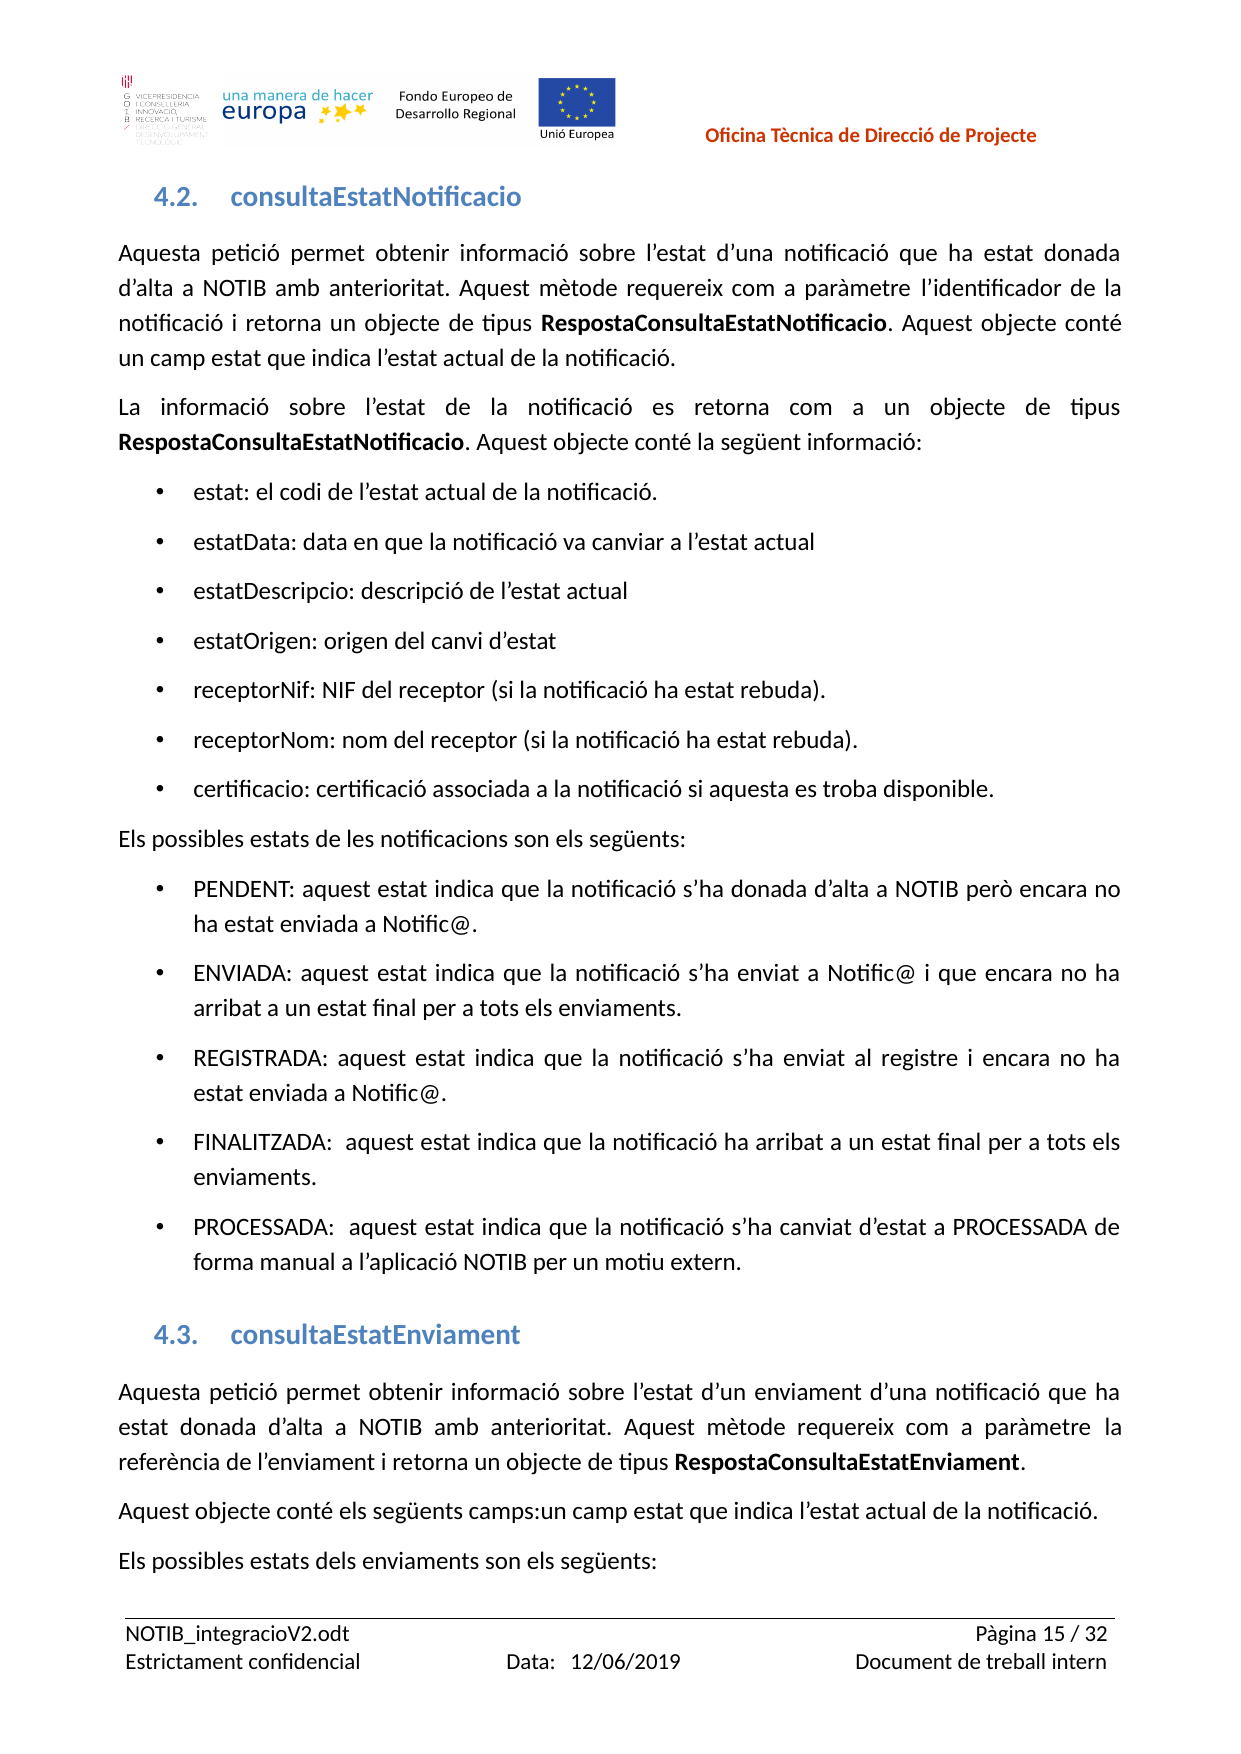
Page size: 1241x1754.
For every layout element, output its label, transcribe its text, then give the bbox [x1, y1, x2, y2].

text Els possibles estats de les notificacions son els següents: [118, 823, 1122, 854]
text Aquesta petició permet obtenir informació sobre l’estat d’una notificació que ha estat donada d’alta a NOTIB amb anterioritat. Aquest mètode requereix com a paràmetre l’identificador de la notificació i retorna un objecte de tipus RespostaConsultaEstatNotificacio. Aquest objecte conté un camp estat que indica l’estat actual de la notificació. [118, 237, 1122, 372]
text Aquesta petició permet obtenir informació sobre l’estat d’un enviament d’una notificació que ha estat donada d’alta a NOTIB amb anterioritat. Aquest mètode requereix com a paràmetre la referència de l’enviament i retorna un objecte de tipus RespostaConsultaEstatEnviament. [118, 1376, 1122, 1476]
text La informació sobre l’estat de la notificació es retorna com a un objecte de tipus RespostaConsultaEstatNotificacio. Aquest objecte conté la següent informació: [118, 392, 1122, 457]
list REGISTRADA: aquest estat indica que la notificació s’ha enviat al registre i encara no ha estat enviada a Notific@. [156, 1042, 1122, 1107]
text Aquest objecte conté els següents camps:un camp estat que indica l’estat actual de la notificació. [118, 1495, 1122, 1526]
picture [118, 73, 213, 147]
list receptorNom: nom del receptor (si la notificació ha estat rebuda). [156, 724, 1122, 754]
text Els possibles estats dels enviaments son els següents: [118, 1545, 1122, 1575]
list PROCESSADA: aquest estat indica que la notificació s’ha canviat d’estat a PROCESSADA de forma manual a l’aplicació NOTIB per un motiu extern. [156, 1211, 1122, 1277]
picture [219, 73, 621, 147]
list PENDENT: aquest estat indica que la notificació s’ha donada d’alta a NOTIB però encara no ha estat enviada a Notific@. [156, 873, 1122, 938]
subtitle consultaEstatEnviament [153, 1316, 1122, 1352]
subtitle consultaEstatNotificacio [153, 178, 1122, 213]
list FINALITZADA: aquest estat indica que la notificació ha arribat a un estat final per a tots els enviaments. [156, 1127, 1122, 1192]
list estatOrigen: origen del canvi d’estat [156, 625, 1122, 655]
list estat: el codi de l’estat actual de la notificació. [156, 476, 1122, 507]
list ENVIADA: aquest estat indica que la notificació s’ha enviat a Notific@ i que encara no ha arribat a un estat final per a tots els enviaments. [156, 957, 1122, 1023]
list estatData: data en que la notificació va canviar a l’estat actual [156, 526, 1122, 556]
list receptorNif: NIF del receptor (si la notificació ha estat rebuda). [156, 674, 1122, 705]
list estatDescripcio: descripció de l’estat actual [156, 575, 1122, 606]
list certificacio: certificació associada a la notificació si aquesta es troba disponible. [156, 774, 1122, 804]
